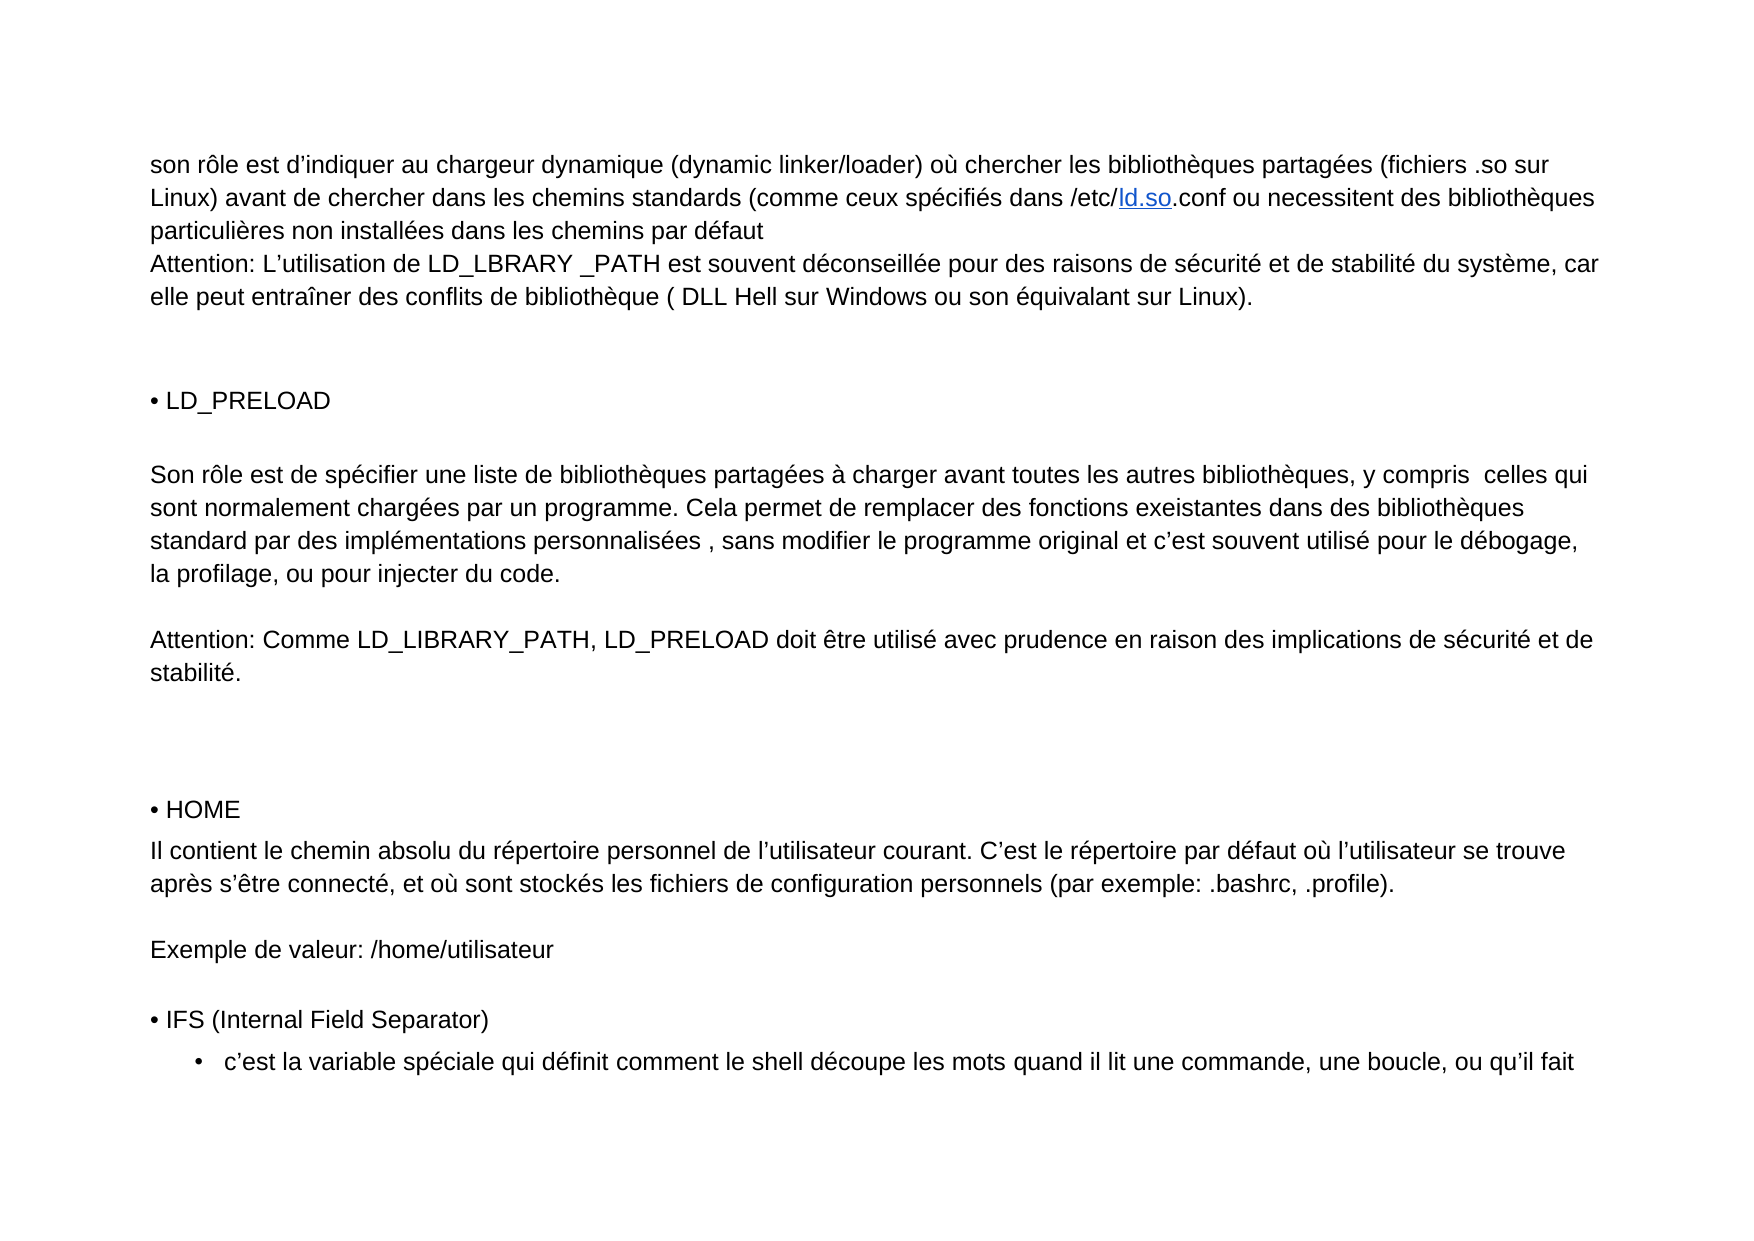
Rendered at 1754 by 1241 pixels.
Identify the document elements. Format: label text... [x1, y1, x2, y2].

text Attention: Comme LD_LIBRARY_PATH, LD_PRELOAD doit être utilisé avec prudence en raison des implications de sécurité et de stabilité. [150, 625, 1604, 687]
subtitle • HOME [150, 794, 1604, 823]
list c’est la variable spéciale qui définit comment le shell découpe les mots quand il lit une commande, une boucle, ou qu’il fait [194, 1047, 1604, 1076]
text Il contient le chemin absolu du répertoire personnel de l’utilisateur courant. C’est le répertoire par défaut où l’utilisateur se trouve après s’être connecté, et où sont stockés les fichiers de configuration personnels (par exemple: .bashrc, .profile). [150, 836, 1604, 898]
subtitle • LD_PRELOAD [150, 386, 1604, 414]
text Son rôle est de spécifier une liste de bibliothèques partagées à charger avant toutes les autres bibliothèques, y compris celles qui sont normalement chargées par un programme. Cela permet de remplacer des fonctions exeistantes dans des bibliothèques standard par des implémentations personnalisées , sans modifier le programme original et c’est souvent utilisé pour le débogage, la profilage, ou pour injecter du code. [150, 460, 1604, 588]
text son rôle est d’indiquer au chargeur dynamique (dynamic linker/loader) où chercher les bibliothèques partagées (fichiers .so sur Linux) avant de chercher dans les chemins standards (comme ceux spécifiés dans /etc/ld.so.conf ou necessitent des bibliothèques particulières non installées dans les chemins par défaut [150, 150, 1604, 245]
subtitle • IFS (Internal Field Separator) [150, 1005, 1604, 1034]
text Exemple de valeur: /home/utilisateur [150, 935, 1604, 964]
text Attention: L’utilisation de LD_LBRARY _PATH est souvent déconseillée pour des raisons de sécurité et de stabilité du système, car elle peut entraîner des conflits de bibliothèque ( DLL Hell sur Windows ou son équivalant sur Linux). [150, 249, 1604, 311]
